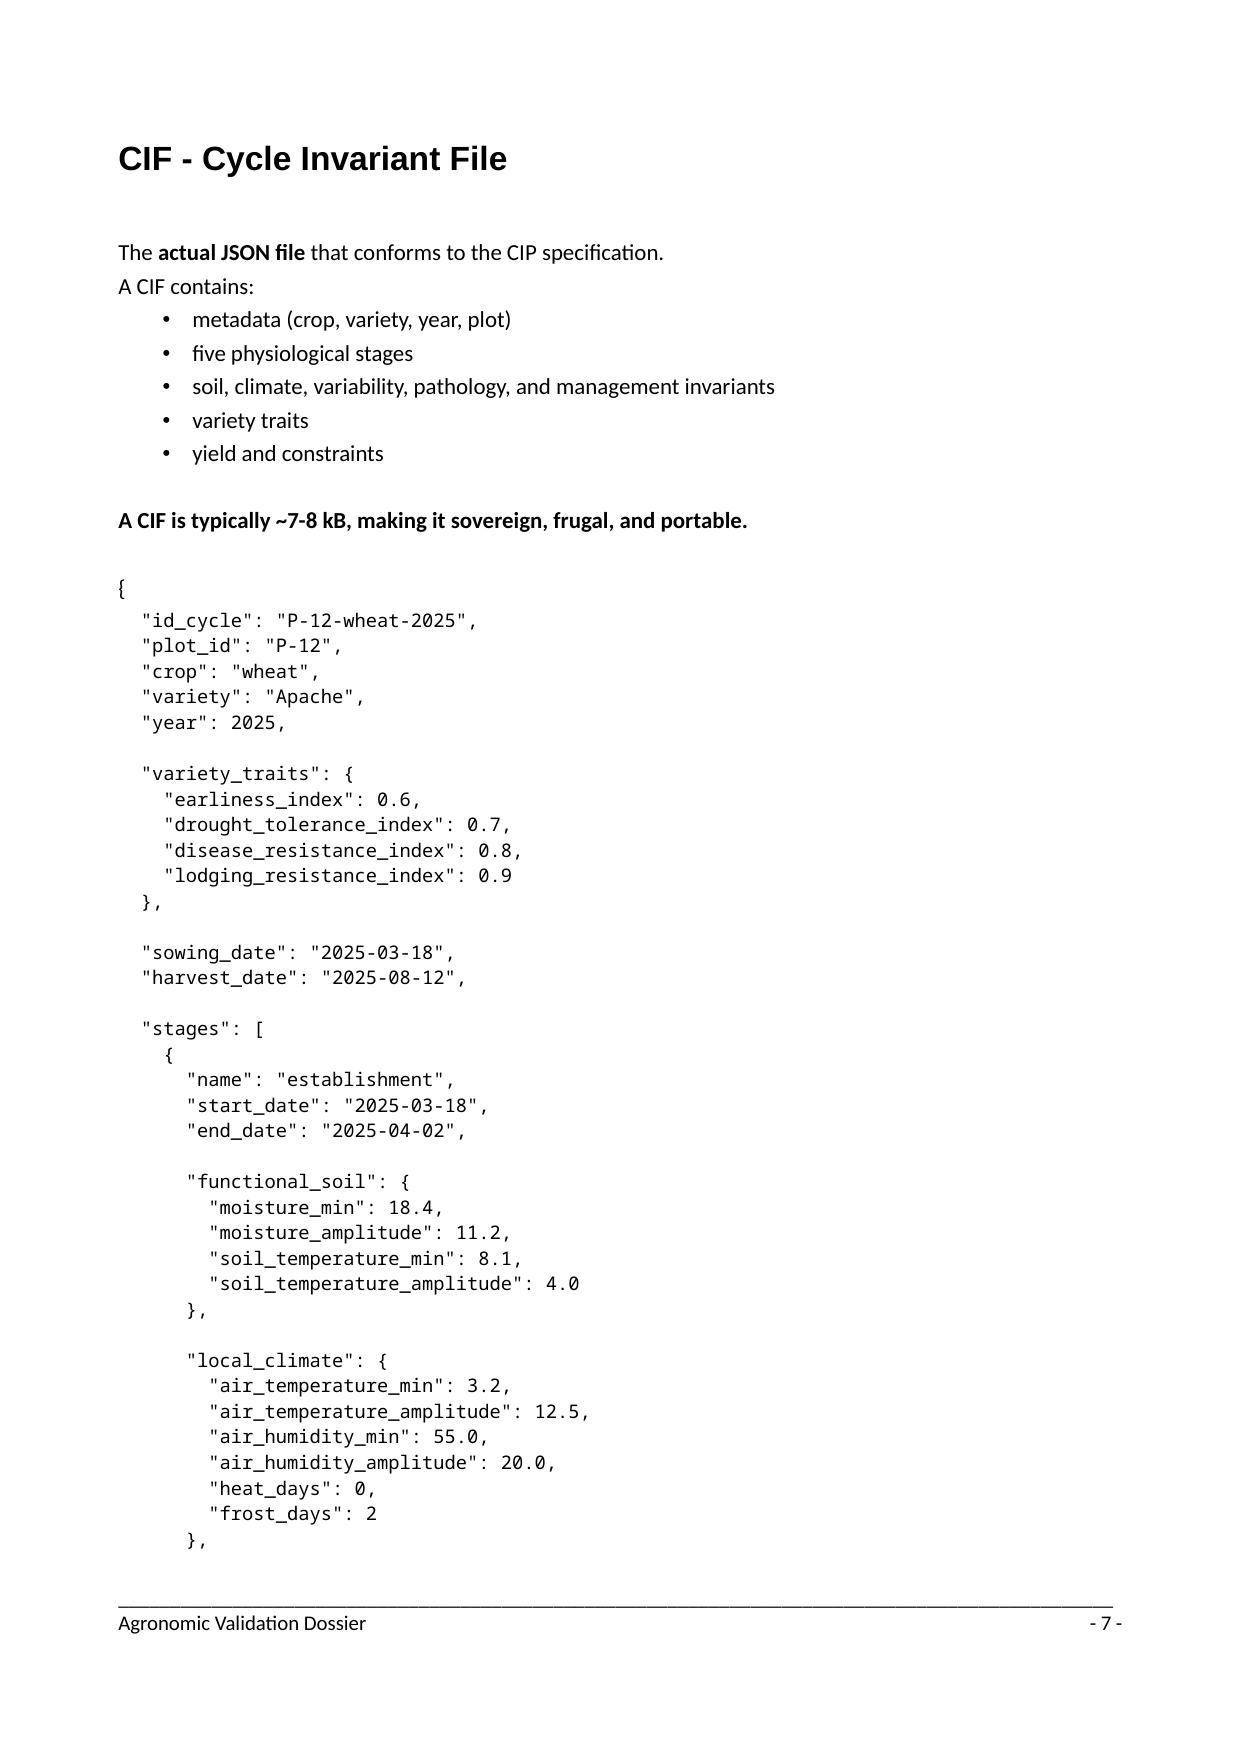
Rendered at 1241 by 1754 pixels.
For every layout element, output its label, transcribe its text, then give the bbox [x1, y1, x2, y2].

text "frost_days": 2 [118, 1500, 1122, 1526]
list soil, climate, variability, pathology, and management invariants [162, 372, 1122, 400]
text "soil_temperature_min": 8.1, [118, 1245, 1122, 1271]
text "crop": "wheat", [118, 658, 1122, 684]
subtitle CIF - Cycle Invariant File [118, 139, 1122, 178]
text "plot_id": "P-12", [118, 633, 1122, 658]
text "moisture_min": 18.4, [118, 1194, 1122, 1220]
text "harvest_date": "2025-08-12", [118, 964, 1122, 990]
text "variety_traits": { [118, 760, 1122, 786]
text "year": 2025, [118, 709, 1122, 735]
text "end_date": "2025-04-02", [118, 1118, 1122, 1143]
text "air_temperature_min": 3.2, [118, 1373, 1122, 1398]
text The actual JSON file that conforms to the CIP specification. A CIF contains: [118, 238, 1122, 300]
text { [118, 1041, 1122, 1067]
text }, [118, 1296, 1122, 1322]
text "drought_tolerance_index": 0.7, [118, 811, 1122, 837]
text "functional_soil": { [118, 1169, 1122, 1194]
text "start_date": "2025-03-18", [118, 1092, 1122, 1118]
text "air_temperature_amplitude": 12.5, [118, 1398, 1122, 1424]
list metadata (crop, variety, year, plot) [162, 305, 1122, 333]
text "lodging_resistance_index": 0.9 [118, 862, 1122, 888]
text "disease_resistance_index": 0.8, [118, 837, 1122, 862]
text "moisture_amplitude": 11.2, [118, 1220, 1122, 1245]
text A CIF is typically ~7-8 kB, making it sovereign, frugal, and portable. { [118, 507, 1122, 602]
text "name": "establishment", [118, 1067, 1122, 1092]
text "air_humidity_amplitude": 20.0, [118, 1449, 1122, 1475]
text "local_climate": { [118, 1347, 1122, 1373]
text "earliness_index": 0.6, [118, 786, 1122, 811]
text "stages": [ [118, 1016, 1122, 1041]
text "sowing_date": "2025-03-18", [118, 939, 1122, 964]
text "id_cycle": "P-12-wheat-2025", [118, 607, 1122, 633]
text "variety": "Apache", [118, 684, 1122, 709]
text "air_humidity_min": 55.0, [118, 1424, 1122, 1449]
text "heat_days": 0, [118, 1475, 1122, 1500]
list five physiological stages [162, 339, 1122, 367]
text }, [118, 1526, 1122, 1551]
text "soil_temperature_amplitude": 4.0 [118, 1271, 1122, 1296]
list yield and constraints [162, 439, 1122, 467]
text }, [118, 888, 1122, 913]
list variety traits [162, 406, 1122, 434]
